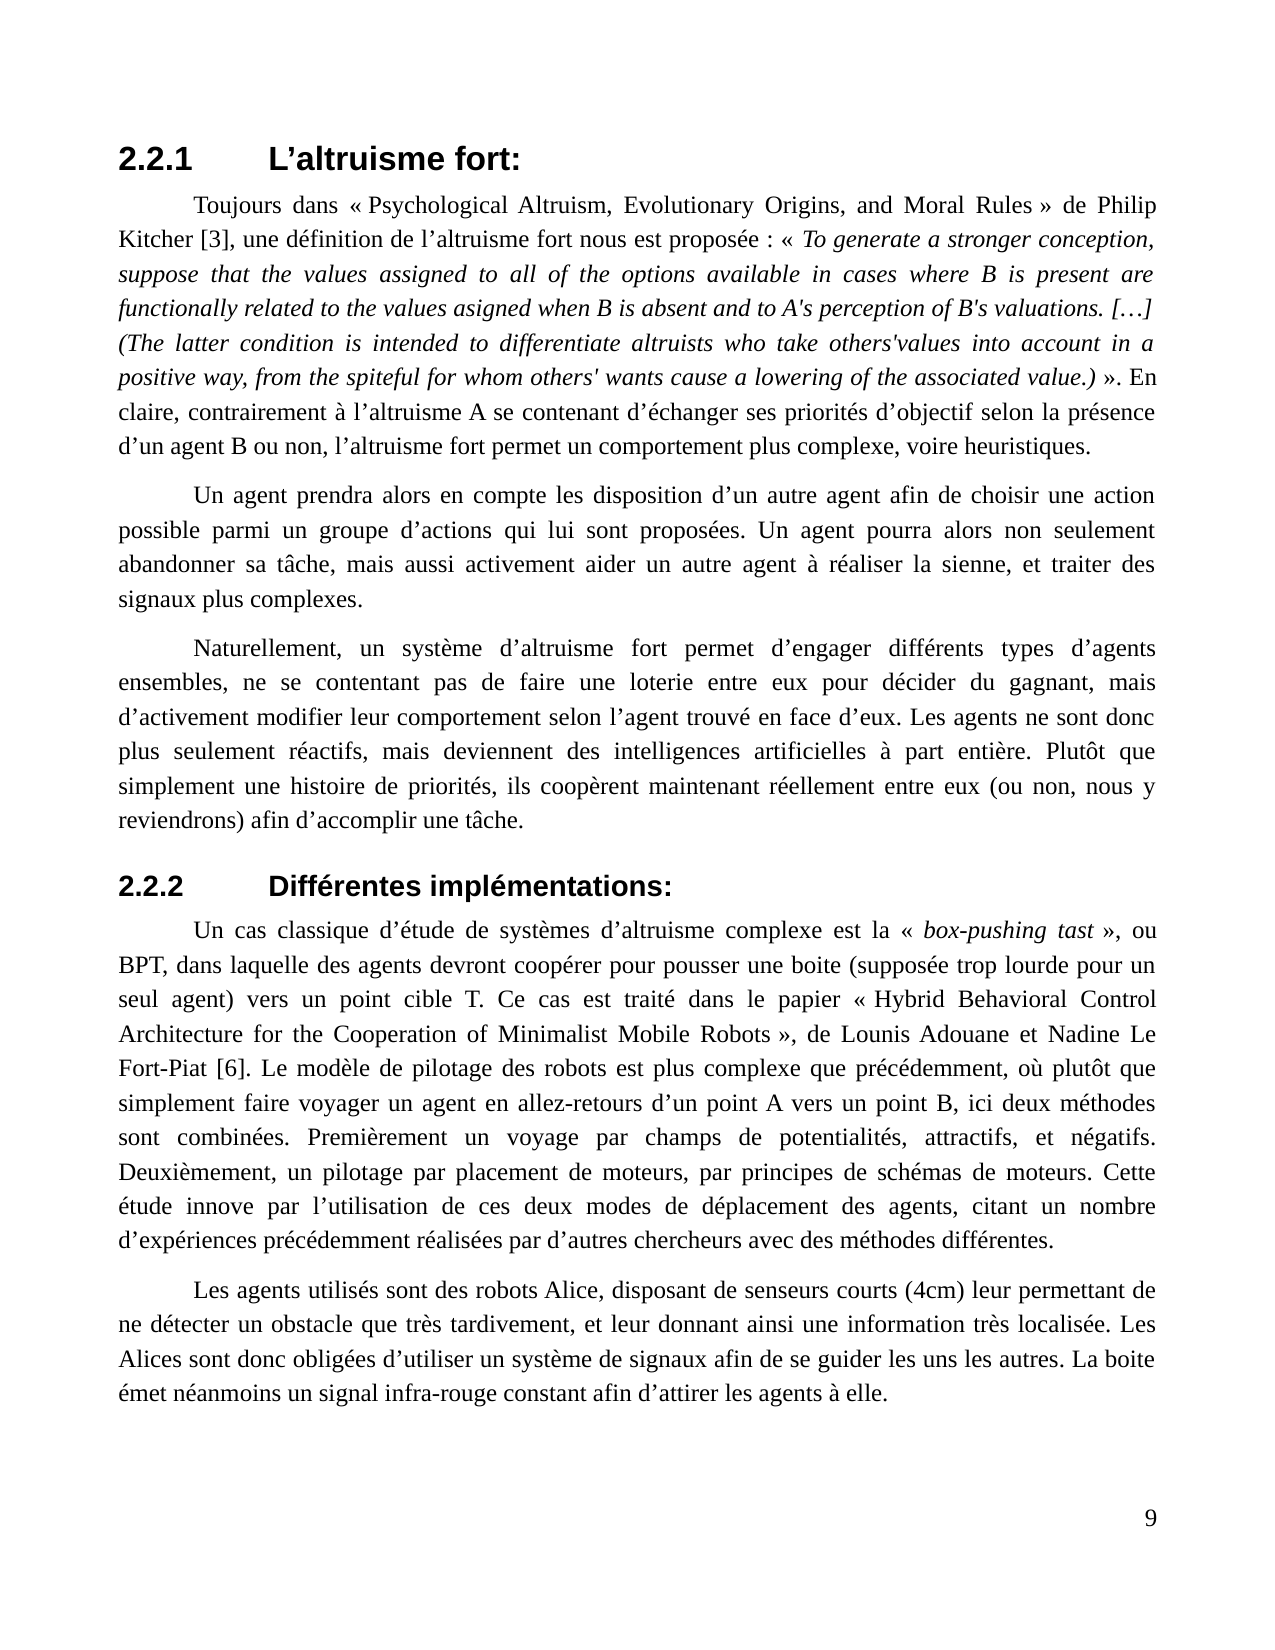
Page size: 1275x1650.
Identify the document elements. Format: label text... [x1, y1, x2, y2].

text Toujours dans « Psychological Altruism, Evolutionary Origins, and Moral Rules » de Philip Kitcher [3], une définition de l’altruisme fort nous est proposée : « To generate a stronger conception, suppose that the values assigned to all of the options available in cases where B is present are functionally related to the values asigned when B is absent and to A's perception of B's valuations. […] (The latter condition is intended to differentiate altruists who take others'values into account in a positive way, from the spiteful for whom others' wants cause a lowering of the associated value.) ». En claire, contrairement à l’altruisme A se contenant d’échanger ses priorités d’objectif selon la présence d’un agent B ou non, l’altruisme fort permet un comportement plus complexe, voire heuristiques. [118, 190, 1157, 460]
text Un agent prendra alors en compte les disposition d’un autre agent afin de choisir une action possible parmi un groupe d’actions qui lui sont proposées. Un agent pourra alors non seulement abandonner sa tâche, mais aussi activement aider un autre agent à réaliser la sienne, et traiter des signaux plus complexes. [118, 481, 1157, 613]
text Un cas classique d’étude de systèmes d’altruisme complexe est la « box-pushing tast », ou BPT, dans laquelle des agents devront coopérer pour pousser une boite (supposée trop lourde pour un seul agent) vers un point cible T. Ce cas est traité dans le papier « Hybrid Behavioral Control Architecture for the Cooperation of Minimalist Mobile Robots », de Lounis Adouane et Nadine Le Fort-Piat [6]. Le modèle de pilotage des robots est plus complexe que précédemment, où plutôt que simplement faire voyager un agent en allez-retours d’un point A vers un point B, ici deux méthodes sont combinées. Premièrement un voyage par champs de potentialités, attractifs, et négatifs. Deuxièmement, un pilotage par placement de moteurs, par principes de schémas de moteurs. Cette étude innove par l’utilisation de ces deux modes de déplacement des agents, citant un nombre d’expériences précédemment réalisées par d’autres chercheurs avec des méthodes différentes. [118, 915, 1157, 1254]
text Les agents utilisés sont des robots Alice, disposant de senseurs courts (4cm) leur permettant de ne détecter un obstacle que très tardivement, et leur donnant ainsi une information très localisée. Les Alices sont donc obligées d’utiliser un système de signaux afin de se guider les uns les autres. La boite émet néanmoins un signal infra-rouge constant afin d’attirer les agents à elle. [118, 1275, 1157, 1407]
text Naturellement, un système d’altruisme fort permet d’engager différents types d’agents ensembles, ne se contentant pas de faire une loterie entre eux pour décider du gagnant, mais d’activement modifier leur comportement selon l’agent trouvé en face d’eux. Les agents ne sont donc plus seulement réactifs, mais deviennent des intelligences artificielles à part entière. Plutôt que simplement une histoire de priorités, ils coopèrent maintenant réellement entre eux (ou non, nous y reviendrons) afin d’accomplir une tâche. [118, 633, 1157, 834]
subtitle 2.2.2 Différentes implémentations: [118, 869, 1157, 903]
subtitle 2.2.1 L’altruisme fort: [118, 139, 1157, 178]
